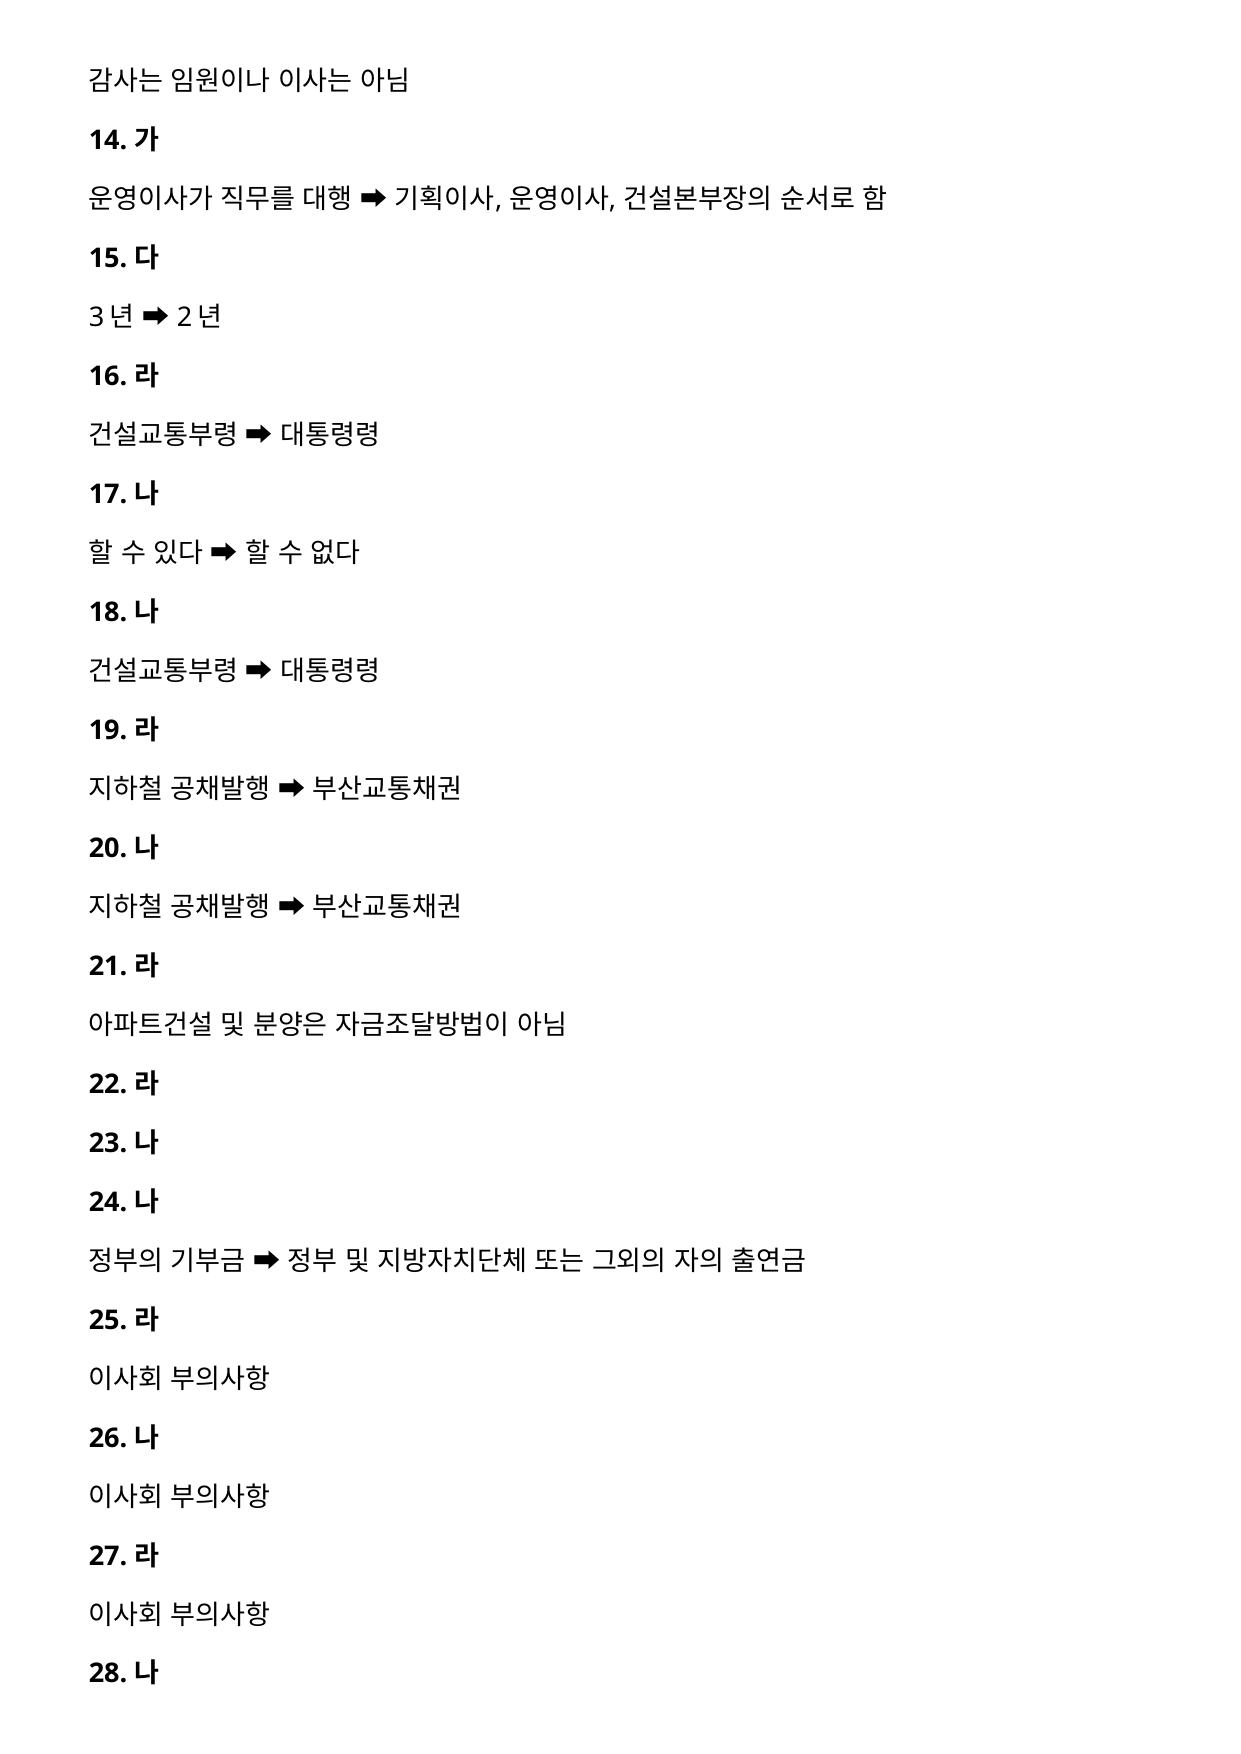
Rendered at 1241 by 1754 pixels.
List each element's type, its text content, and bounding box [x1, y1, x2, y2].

text 할 수 있다 ➡ 할 수 없다 [88, 531, 1152, 570]
text 15. 다 [88, 236, 1152, 275]
text 이사회 부의사항 [88, 1357, 1152, 1396]
text 지하철 공채발행 ➡ 부산교통채권 [88, 885, 1152, 924]
text 28. 나 [88, 1651, 1152, 1691]
text 18. 나 [88, 590, 1152, 629]
text 감사는 임원이나 이사는 아님 [88, 59, 1152, 98]
text 3년 ➡ 2년 [88, 295, 1152, 334]
text 이사회 부의사항 [88, 1593, 1152, 1632]
text 27. 라 [88, 1533, 1152, 1573]
text 20. 나 [88, 826, 1152, 865]
text 이사회 부의사항 [88, 1475, 1152, 1514]
text 건설교통부령 ➡ 대통령령 [88, 649, 1152, 688]
text 24. 나 [88, 1180, 1152, 1219]
text 17. 나 [88, 472, 1152, 511]
text 23. 나 [88, 1121, 1152, 1160]
text 22. 라 [88, 1062, 1152, 1101]
text 21. 라 [88, 944, 1152, 983]
text 정부의 기부금 ➡ 정부 및 지방자치단체 또는 그외의 자의 출연금 [88, 1239, 1152, 1278]
text 건설교통부령 ➡ 대통령령 [88, 413, 1152, 452]
text 지하철 공채발행 ➡ 부산교통채권 [88, 767, 1152, 806]
text 아파트건설 및 분양은 자금조달방법이 아님 [88, 1003, 1152, 1042]
text 운영이사가 직무를 대행 ➡ 기획이사, 운영이사, 건설본부장의 순서로 함 [88, 177, 1152, 216]
text 26. 나 [88, 1416, 1152, 1455]
text 16. 라 [88, 354, 1152, 393]
text 19. 라 [88, 708, 1152, 747]
text 14. 가 [88, 118, 1152, 157]
text 25. 라 [88, 1298, 1152, 1337]
